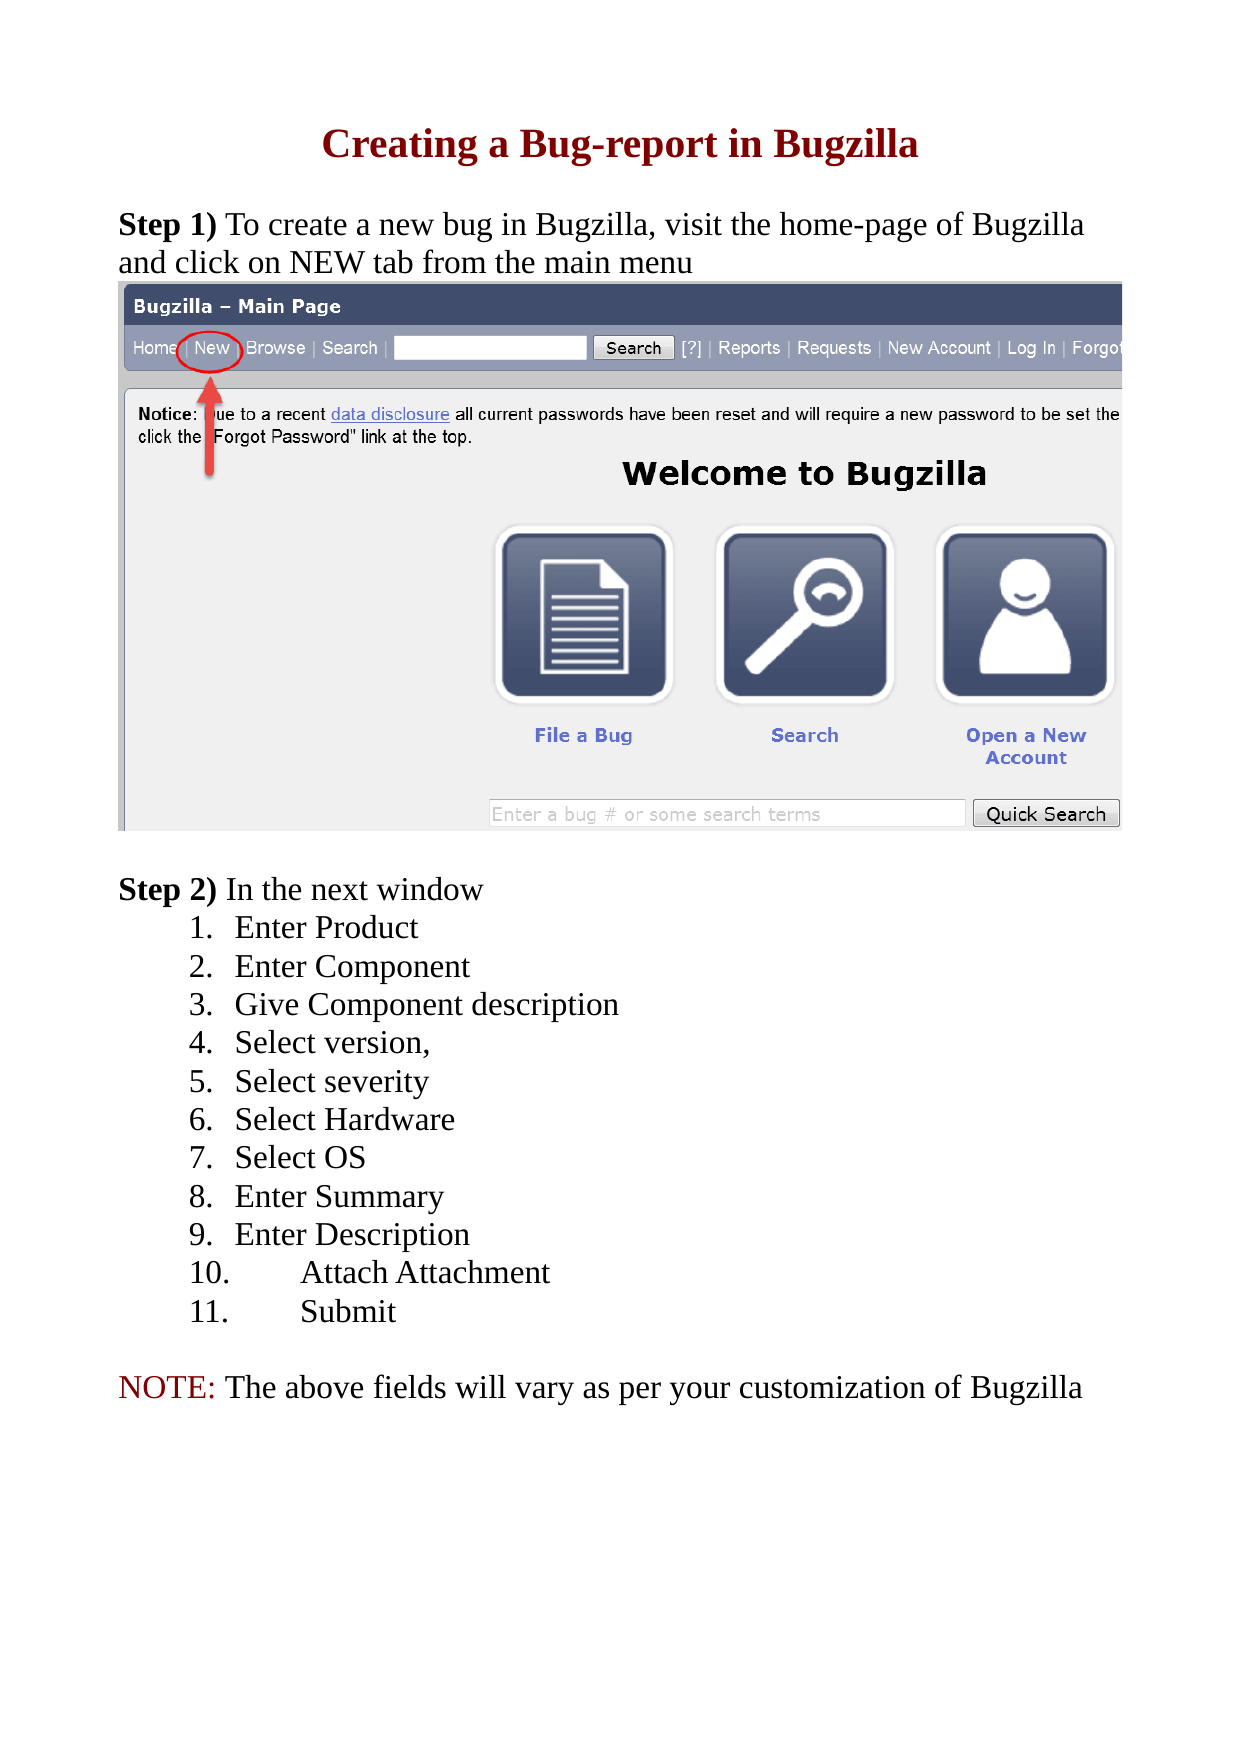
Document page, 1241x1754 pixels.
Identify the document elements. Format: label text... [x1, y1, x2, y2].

list Select severity [188, 1061, 1122, 1099]
list Submit [188, 1291, 1122, 1329]
list Attach Attachment [188, 1252, 1122, 1291]
list Select version, [188, 1022, 1122, 1061]
list Select OS [188, 1137, 1122, 1176]
list Enter Description [188, 1214, 1122, 1252]
text Creating a Bug-report in Bugzilla [118, 118, 1122, 166]
text Step 2) In the next window [118, 869, 1122, 907]
list Give Component description [188, 984, 1122, 1022]
list Enter Summary [188, 1176, 1122, 1214]
text Step 1) To create a new bug in Bugzilla, visit the home-page of Bugzilla and click on NEW tab from the main menu [118, 204, 1122, 281]
list Enter Component [188, 946, 1122, 984]
picture [118, 281, 1123, 831]
list Enter Product [188, 907, 1122, 946]
list Select Hardware [188, 1099, 1122, 1137]
text NOTE: The above fields will vary as per your customization of Bugzilla [118, 1367, 1122, 1406]
